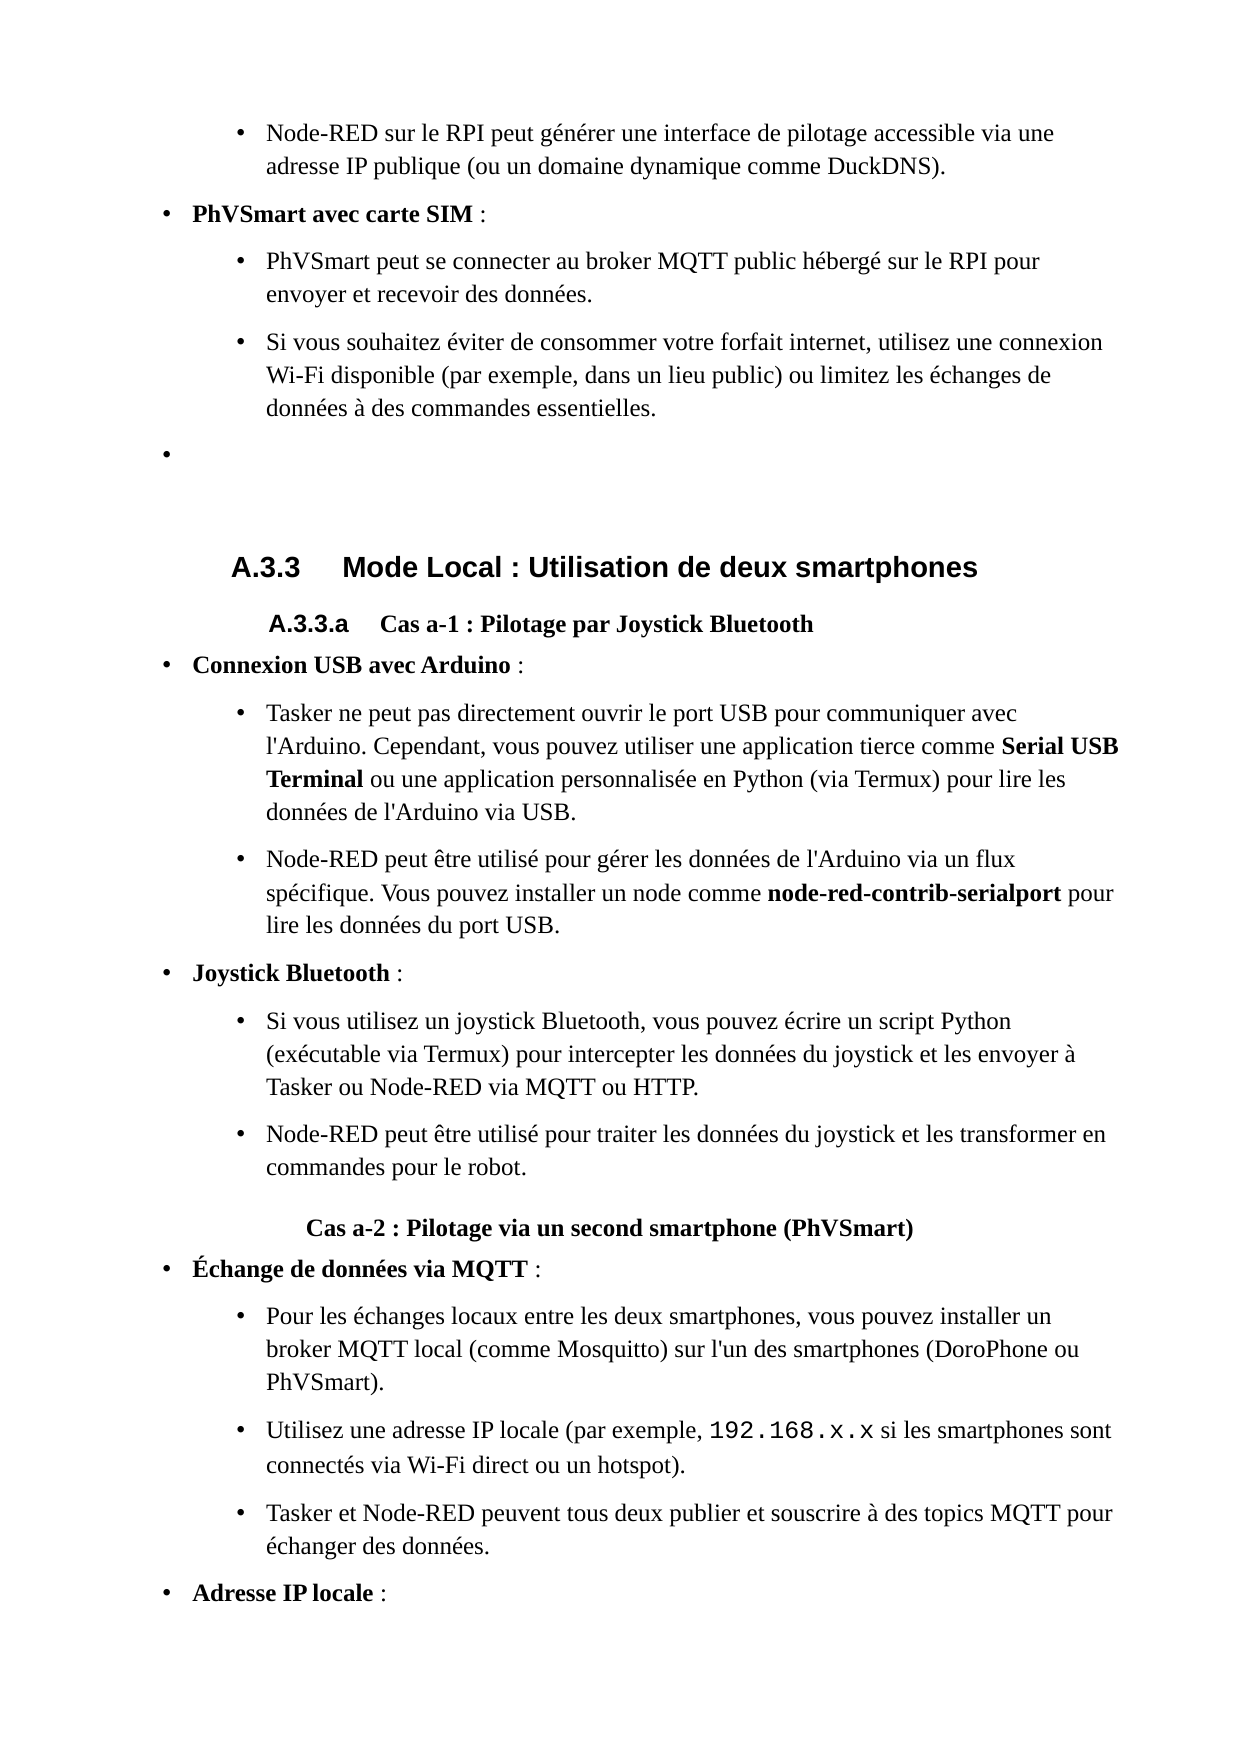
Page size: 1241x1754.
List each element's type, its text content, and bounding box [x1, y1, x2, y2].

list Node-RED peut être utilisé pour gérer les données de l'Arduino via un flux spécifique. Vous pouvez installer un node comme node-red-contrib-serialport pour lire les données du port USB. [236, 844, 1122, 939]
list Si vous souhaitez éviter de consommer votre forfait internet, utilisez une connexion Wi-Fi disponible (par exemple, dans un lieu public) ou limitez les échanges de données à des commandes essentielles. [236, 327, 1122, 422]
list Tasker ne peut pas directement ouvrir le port USB pour communiquer avec l'Arduino. Cependant, vous pouvez utiliser une application tierce comme Serial USB Terminal ou une application personnalisée en Python (via Termux) pour lire les données de l'Arduino via USB. [236, 698, 1122, 826]
list Node-RED sur le RPI peut générer une interface de pilotage accessible via une adresse IP publique (ou un domaine dynamique comme DuckDNS). [236, 118, 1122, 180]
list PhVSmart peut se connecter au broker MQTT public hébergé sur le RPI pour envoyer et recevoir des données. [236, 246, 1122, 308]
list Échange de données via MQTT : [162, 1254, 1122, 1283]
list Adresse IP locale : [162, 1578, 1122, 1607]
subtitle Mode Local : Utilisation de deux smartphones [231, 550, 1122, 584]
list Utilisez une adresse IP locale (par exemple, 192.168.x.x si les smartphones sont connectés via Wi-Fi direct ou un hotspot). [236, 1415, 1122, 1479]
list Si vous utilisez un joystick Bluetooth, vous pouvez écrire un script Python (exécutable via Termux) pour intercepter les données du joystick et les envoyer à Tasker ou Node-RED via MQTT ou HTTP. [236, 1006, 1122, 1101]
list Connexion USB avec Arduino : [162, 650, 1122, 679]
list Joystick Bluetooth : [162, 958, 1122, 987]
list Node-RED peut être utilisé pour traiter les données du joystick et les transformer en commandes pour le robot. [236, 1119, 1122, 1181]
list Pour les échanges locaux entre les deux smartphones, vous pouvez installer un broker MQTT local (comme Mosquitto) sur l'un des smartphones (DoroPhone ou PhVSmart). [236, 1301, 1122, 1396]
subtitle Cas a-1 : Pilotage par Joystick Bluetooth [268, 609, 1122, 638]
subtitle Cas a-2 : Pilotage via un second smartphone (PhVSmart) [268, 1213, 1122, 1241]
list Tasker et Node-RED peuvent tous deux publier et souscrire à des topics MQTT pour échanger des données. [236, 1498, 1122, 1559]
list PhVSmart avec carte SIM : [162, 199, 1122, 227]
